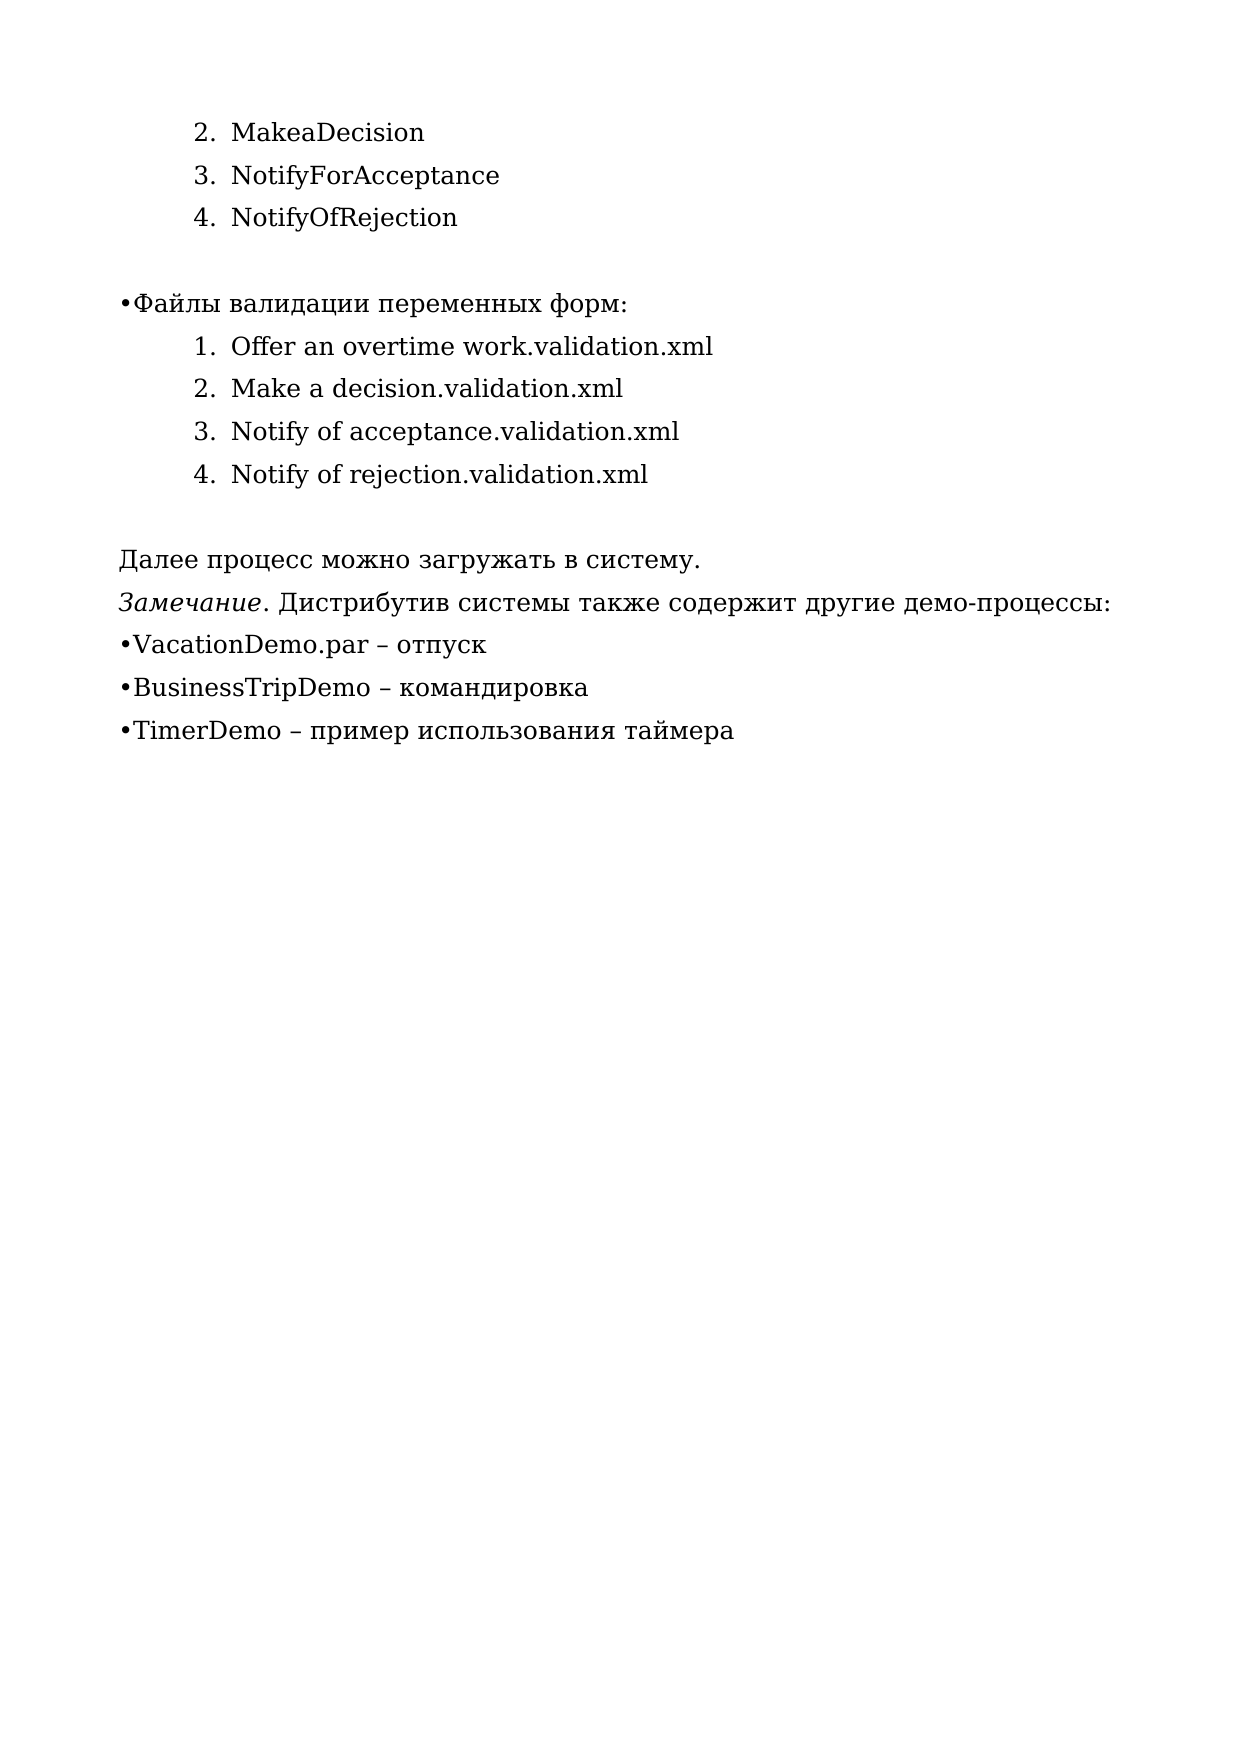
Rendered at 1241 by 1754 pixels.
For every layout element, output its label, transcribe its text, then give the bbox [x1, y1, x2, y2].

list Notify of acceptance.validation.xml [193, 417, 1122, 446]
text Далее процесс можно загружать в систему. [118, 545, 1122, 574]
list MakeaDecision [193, 118, 1122, 147]
list NotifyForAcceptance [193, 161, 1122, 190]
list TimerDemo – пример использования таймера [118, 716, 1122, 745]
list Make a decision.validation.xml [193, 374, 1122, 403]
list BusinessTripDemo – командировка [118, 673, 1122, 702]
list Файлы валидации переменных форм: [118, 289, 1122, 318]
list NotifyOfRejection [193, 203, 1122, 233]
text Замечание. Дистрибутив системы также содержит другие демо-процессы: [118, 588, 1122, 617]
list Notify of rejection.validation.xml [193, 460, 1122, 489]
list VacationDemo.par – отпуск [118, 631, 1122, 660]
list Offer an overtime work.validation.xml [193, 332, 1122, 361]
